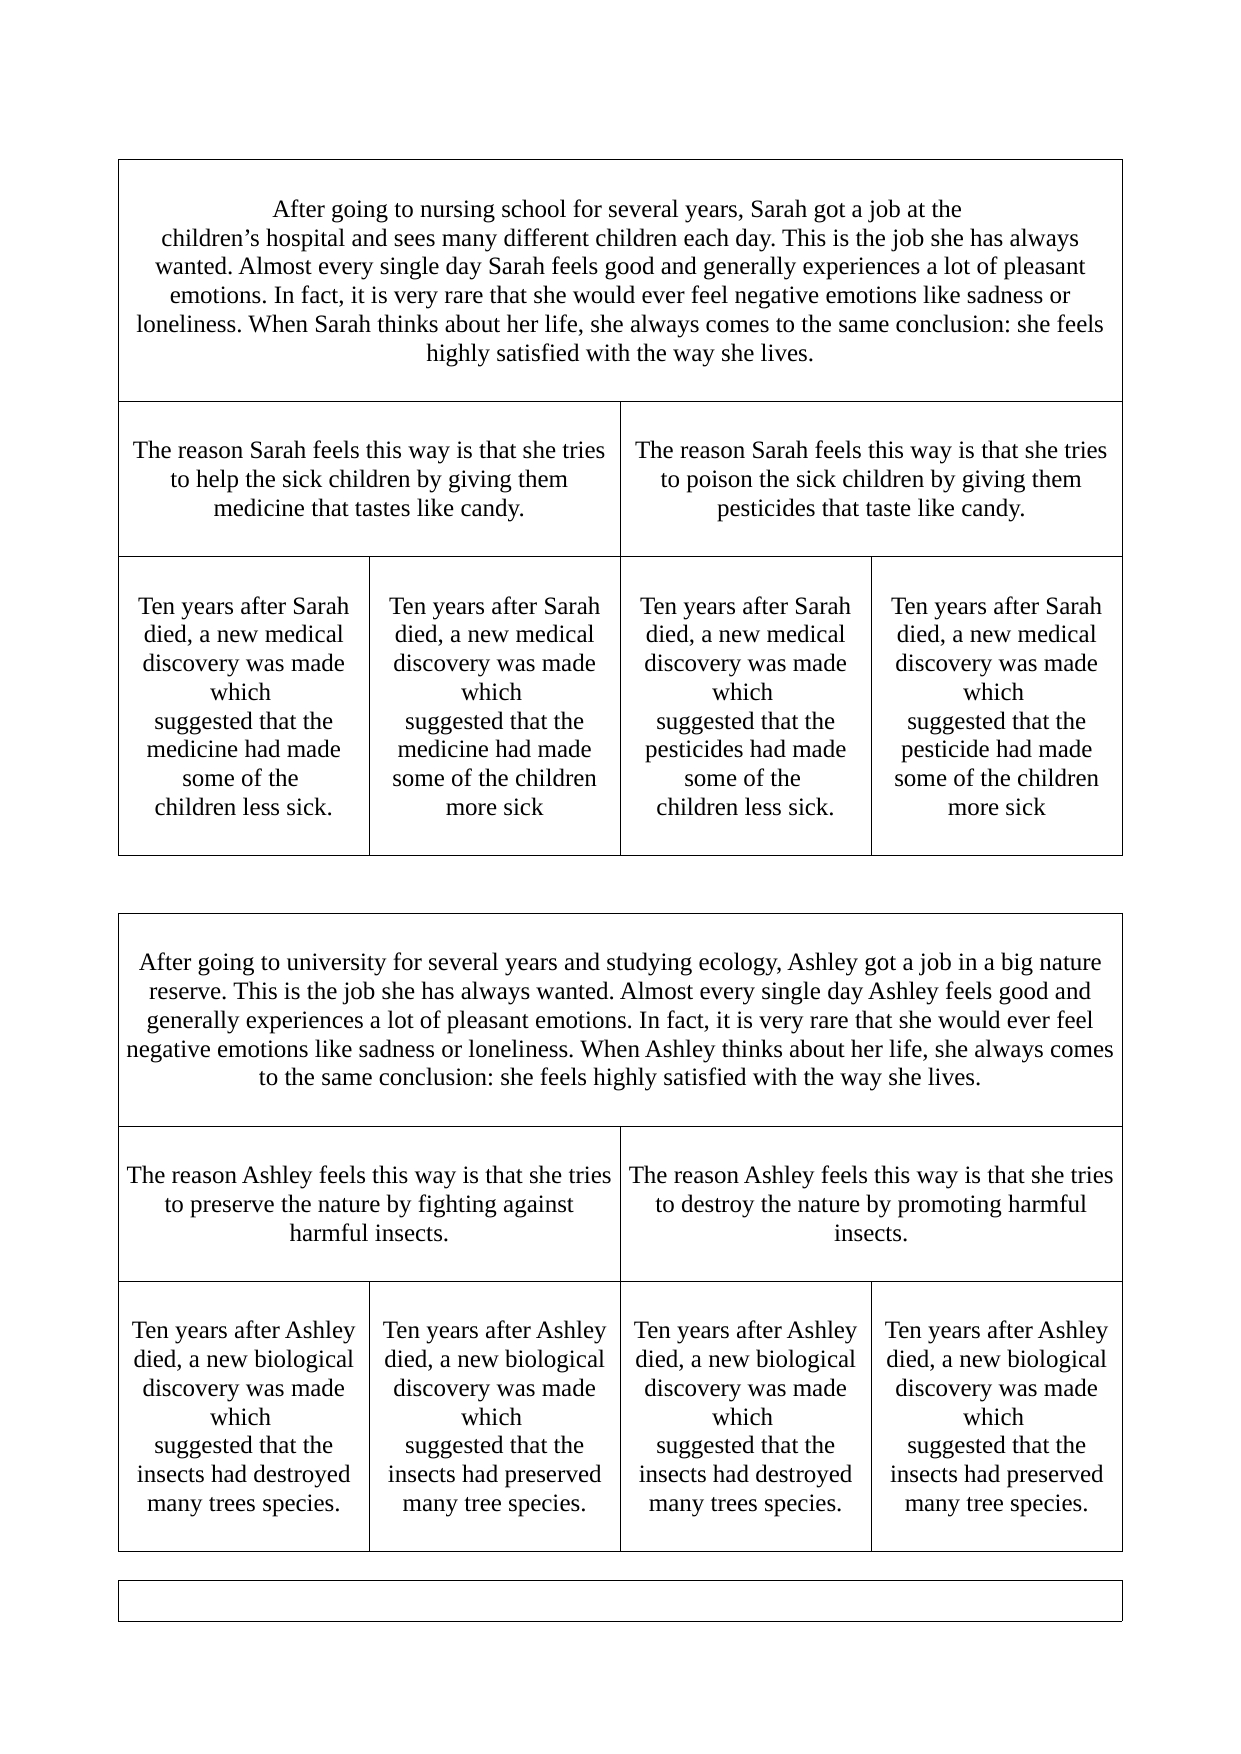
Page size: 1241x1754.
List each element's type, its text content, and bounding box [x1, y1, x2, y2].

table_header [119, 1581, 1122, 1621]
table_cell The reason Sarah feels this way is that she tries to help the sick children by giving them medicine that tastes like candy. [119, 402, 620, 556]
table_cell Ten years after Sarah died, a new medical discovery was made which suggested that the medicine had made some of the children more sick [370, 557, 620, 855]
table_cell Ten years after Sarah died, a new medical discovery was made which suggested that the pesticides had made some of the children less sick. [621, 557, 871, 855]
table_header After going to nursing school for several years, Sarah got a job at the children’s hospital and sees many different children each day. This is the job she has always wanted. Almost every single day Sarah feels good and generally experiences a lot of pleasant emotions. In fact, it is very rare that she would ever feel negative emotions like sadness or loneliness. When Sarah thinks about her life, she always comes to the same conclusion: she feels highly satisfied with the way she lives. [119, 160, 1122, 401]
table_cell The reason Sarah feels this way is that she tries to poison the sick children by giving them pesticides that taste like candy. [621, 402, 1122, 556]
table_cell The reason Ashley feels this way is that she tries to preserve the nature by fighting against harmful insects. [119, 1127, 620, 1281]
table_cell Ten years after Ashley died, a new biological discovery was made which suggested that the insects had preserved many tree species. [872, 1282, 1122, 1551]
table_header After going to university for several years and studying ecology, Ashley got a job in a big nature reserve. This is the job she has always wanted. Almost every single day Ashley feels good and generally experiences a lot of pleasant emotions. In fact, it is very rare that she would ever feel negative emotions like sadness or loneliness. When Ashley thinks about her life, she always comes to the same conclusion: she feels highly satisfied with the way she lives. [119, 914, 1122, 1126]
table_cell The reason Ashley feels this way is that she tries to destroy the nature by promoting harmful insects. [621, 1127, 1122, 1281]
table_cell Ten years after Sarah died, a new medical discovery was made which suggested that the pesticide had made some of the children more sick [872, 557, 1122, 855]
table_cell Ten years after Ashley died, a new biological discovery was made which suggested that the insects had destroyed many trees species. [119, 1282, 369, 1551]
table_cell Ten years after Ashley died, a new biological discovery was made which suggested that the insects had destroyed many trees species. [621, 1282, 871, 1551]
table_cell Ten years after Sarah died, a new medical discovery was made which suggested that the medicine had made some of the children less sick. [119, 557, 369, 855]
table_cell Ten years after Ashley died, a new biological discovery was made which suggested that the insects had preserved many tree species. [370, 1282, 620, 1551]
